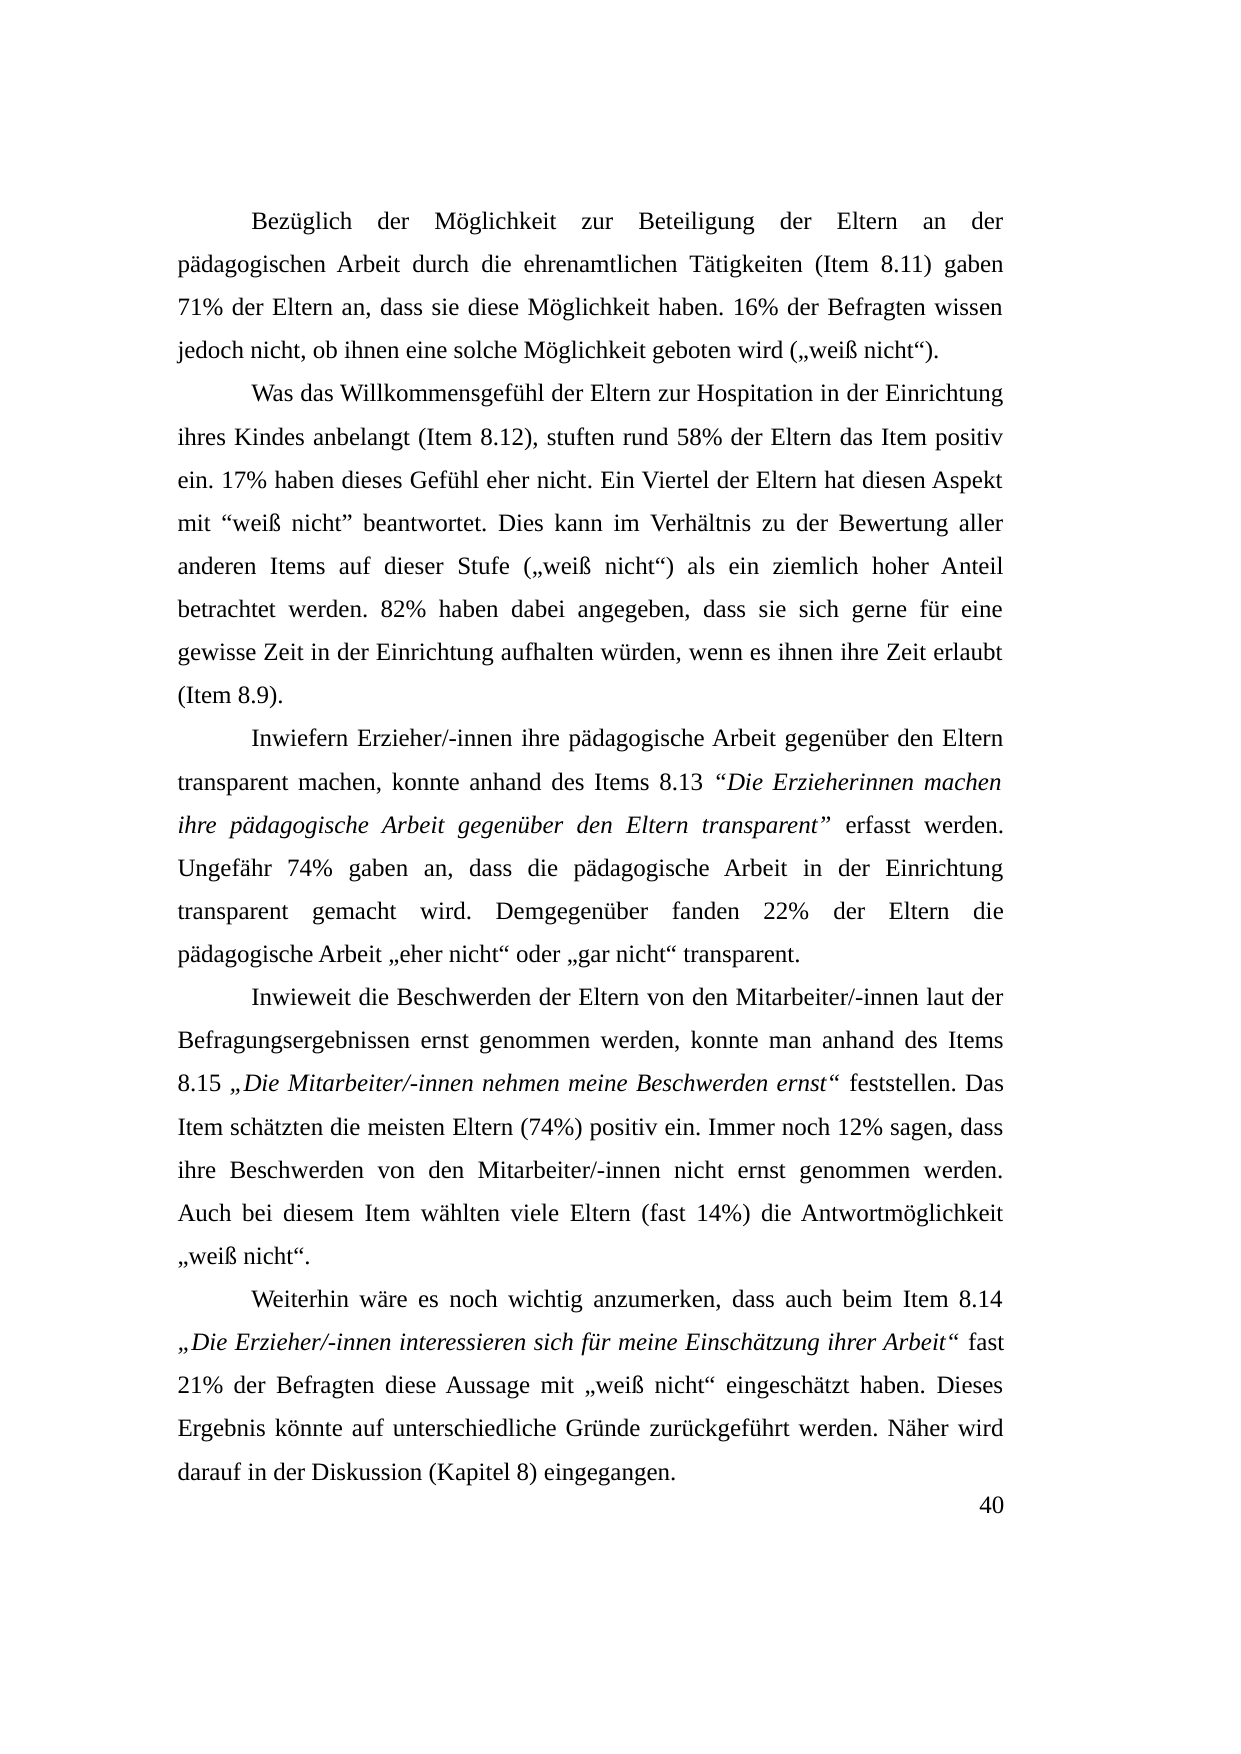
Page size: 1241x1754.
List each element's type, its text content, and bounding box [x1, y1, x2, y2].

text Inwieweit die Beschwerden der Eltern von den Mitarbeiter/-innen laut der Befragungsergebnissen ernst genommen werden, konnte man anhand des Items 8.15 „Die Mitarbeiter/-innen nehmen meine Beschwerden ernst“ feststellen. Das Item schätzten die meisten Eltern (74%) positiv ein. Immer noch 12% sagen, dass ihre Beschwerden von den Mitarbeiter/-innen nicht ernst genommen werden. Auch bei diesem Item wählten viele Eltern (fast 14%) die Antwortmöglichkeit „weiß nicht“. [177, 982, 1004, 1270]
text Weiterhin wäre es noch wichtig anzumerken, dass auch beim Item 8.14 „Die Erzieher/-innen interessieren sich für meine Einschätzung ihrer Arbeit“ fast 21% der Befragten diese Aussage mit „weiß nicht“ eingeschätzt haben. Dieses Ergebnis könnte auf unterschiedliche Gründe zurückgeführt werden. Näher wird darauf in der Diskussion (Kapitel 8) eingegangen. [177, 1284, 1004, 1485]
text Inwiefern Erzieher/-innen ihre pädagogische Arbeit gegenüber den Eltern transparent machen, konnte anhand des Items 8.13 “Die Erzieherinnen machen ihre pädagogische Arbeit gegenüber den Eltern transparent” erfasst werden. Ungefähr 74% gaben an, dass die pädagogische Arbeit in der Einrichtung transparent gemacht wird. Demgegenüber fanden 22% der Eltern die pädagogische Arbeit „eher nicht“ oder „gar nicht“ transparent. [177, 723, 1004, 968]
text Was das Willkommensgefühl der Eltern zur Hospitation in der Einrichtung ihres Kindes anbelangt (Item 8.12), stuften rund 58% der Eltern das Item positiv ein. 17% haben dieses Gefühl eher nicht. Ein Viertel der Eltern hat diesen Aspekt mit “weiß nicht” beantwortet. Dies kann im Verhältnis zu der Bewertung aller anderen Items auf dieser Stufe („weiß nicht“) als ein ziemlich hoher Anteil betrachtet werden. 82% haben dabei angegeben, dass sie sich gerne für eine gewisse Zeit in der Einrichtung aufhalten würden, wenn es ihnen ihre Zeit erlaubt (Item 8.9). [177, 378, 1004, 709]
text Bezüglich der Möglichkeit zur Beteiligung der Eltern an der pädagogischen Arbeit durch die ehrenamtlichen Tätigkeiten (Item 8.11) gaben 71% der Eltern an, dass sie diese Möglichkeit haben. 16% der Befragten wissen jedoch nicht, ob ihnen eine solche Möglichkeit geboten wird („weiß nicht“). [177, 206, 1004, 364]
